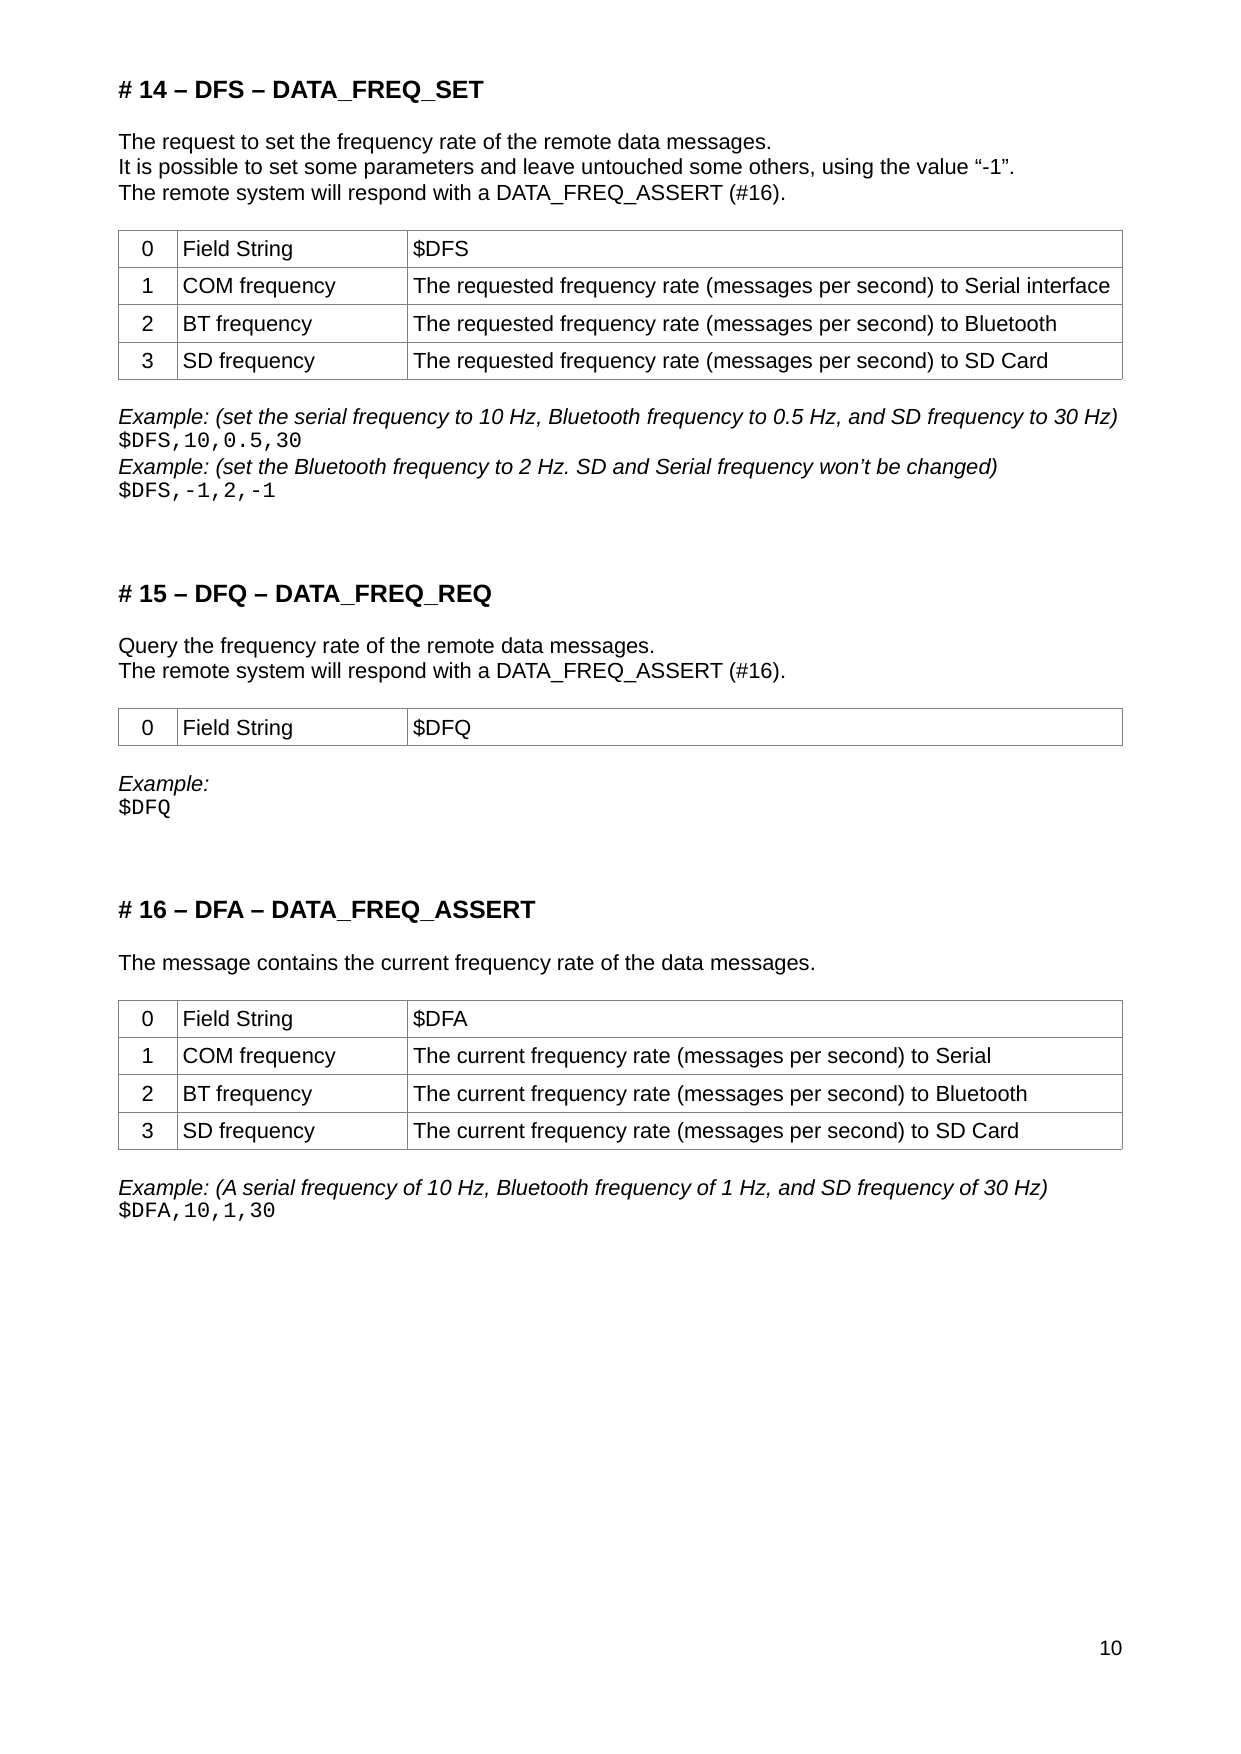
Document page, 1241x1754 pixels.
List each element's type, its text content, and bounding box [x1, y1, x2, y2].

table_cell BT frequency [178, 1075, 407, 1111]
table_cell COM frequency [178, 1038, 407, 1074]
table_cell BT frequency [178, 305, 407, 341]
table_cell The current frequency rate (messages per second) to Bluetooth [408, 1075, 1122, 1111]
table_cell 3 [119, 343, 177, 378]
text Example: [118, 771, 1122, 796]
table_header 0 [119, 231, 177, 267]
text # 15 – DFQ – DATA_FREQ_REQ [118, 579, 1122, 607]
table_header Field String [178, 709, 407, 745]
table_cell SD frequency [178, 1113, 407, 1149]
text $DFS,10,0.5,30 [118, 429, 1122, 454]
text Example: (set the Bluetooth frequency to 2 Hz. SD and Serial frequency won’t be changed) [118, 454, 1122, 479]
table_cell 2 [119, 1075, 177, 1111]
text Example: (set the serial frequency to 10 Hz, Bluetooth frequency to 0.5 Hz, and SD frequency to 30 Hz) [118, 404, 1122, 429]
table_header Field String [178, 1001, 407, 1037]
table_header $DFQ [408, 709, 1122, 745]
text The remote system will respond with a DATA_FREQ_ASSERT (#16). [118, 179, 1122, 204]
text # 16 – DFA – DATA_FREQ_ASSERT [118, 896, 1122, 924]
table_header Field String [178, 231, 407, 267]
table_cell The requested frequency rate (messages per second) to SD Card [408, 343, 1122, 378]
table_cell The requested frequency rate (messages per second) to Serial interface [408, 268, 1122, 304]
text $DFS,-1,2,-1 [118, 479, 1122, 504]
text # 14 – DFS – DATA_FREQ_SET [118, 75, 1122, 104]
text Example: (A serial frequency of 10 Hz, Bluetooth frequency of 1 Hz, and SD frequency of 30 Hz) [118, 1174, 1122, 1199]
text $DFQ [118, 796, 1122, 821]
table_cell 1 [119, 1038, 177, 1074]
text The message contains the current frequency rate of the data messages. [118, 949, 1122, 975]
table_cell 1 [119, 268, 177, 304]
text The request to set the frequency rate of the remote data messages. [118, 129, 1122, 154]
table_cell 2 [119, 305, 177, 341]
table_header $DFA [408, 1001, 1122, 1037]
text Query the frequency rate of the remote data messages. [118, 633, 1122, 658]
table_header $DFS [408, 231, 1122, 267]
text The remote system will respond with a DATA_FREQ_ASSERT (#16). [118, 658, 1122, 683]
text $DFA,10,1,30 [118, 1199, 1122, 1224]
table_cell The current frequency rate (messages per second) to Serial [408, 1038, 1122, 1074]
table_cell 3 [119, 1113, 177, 1149]
table_header 0 [119, 1001, 177, 1037]
table_cell COM frequency [178, 268, 407, 304]
table_cell The current frequency rate (messages per second) to SD Card [408, 1113, 1122, 1149]
table_header 0 [119, 709, 177, 745]
table_cell The requested frequency rate (messages per second) to Bluetooth [408, 305, 1122, 341]
table_cell SD frequency [178, 343, 407, 378]
text It is possible to set some parameters and leave untouched some others, using the value “-1”. [118, 154, 1122, 179]
